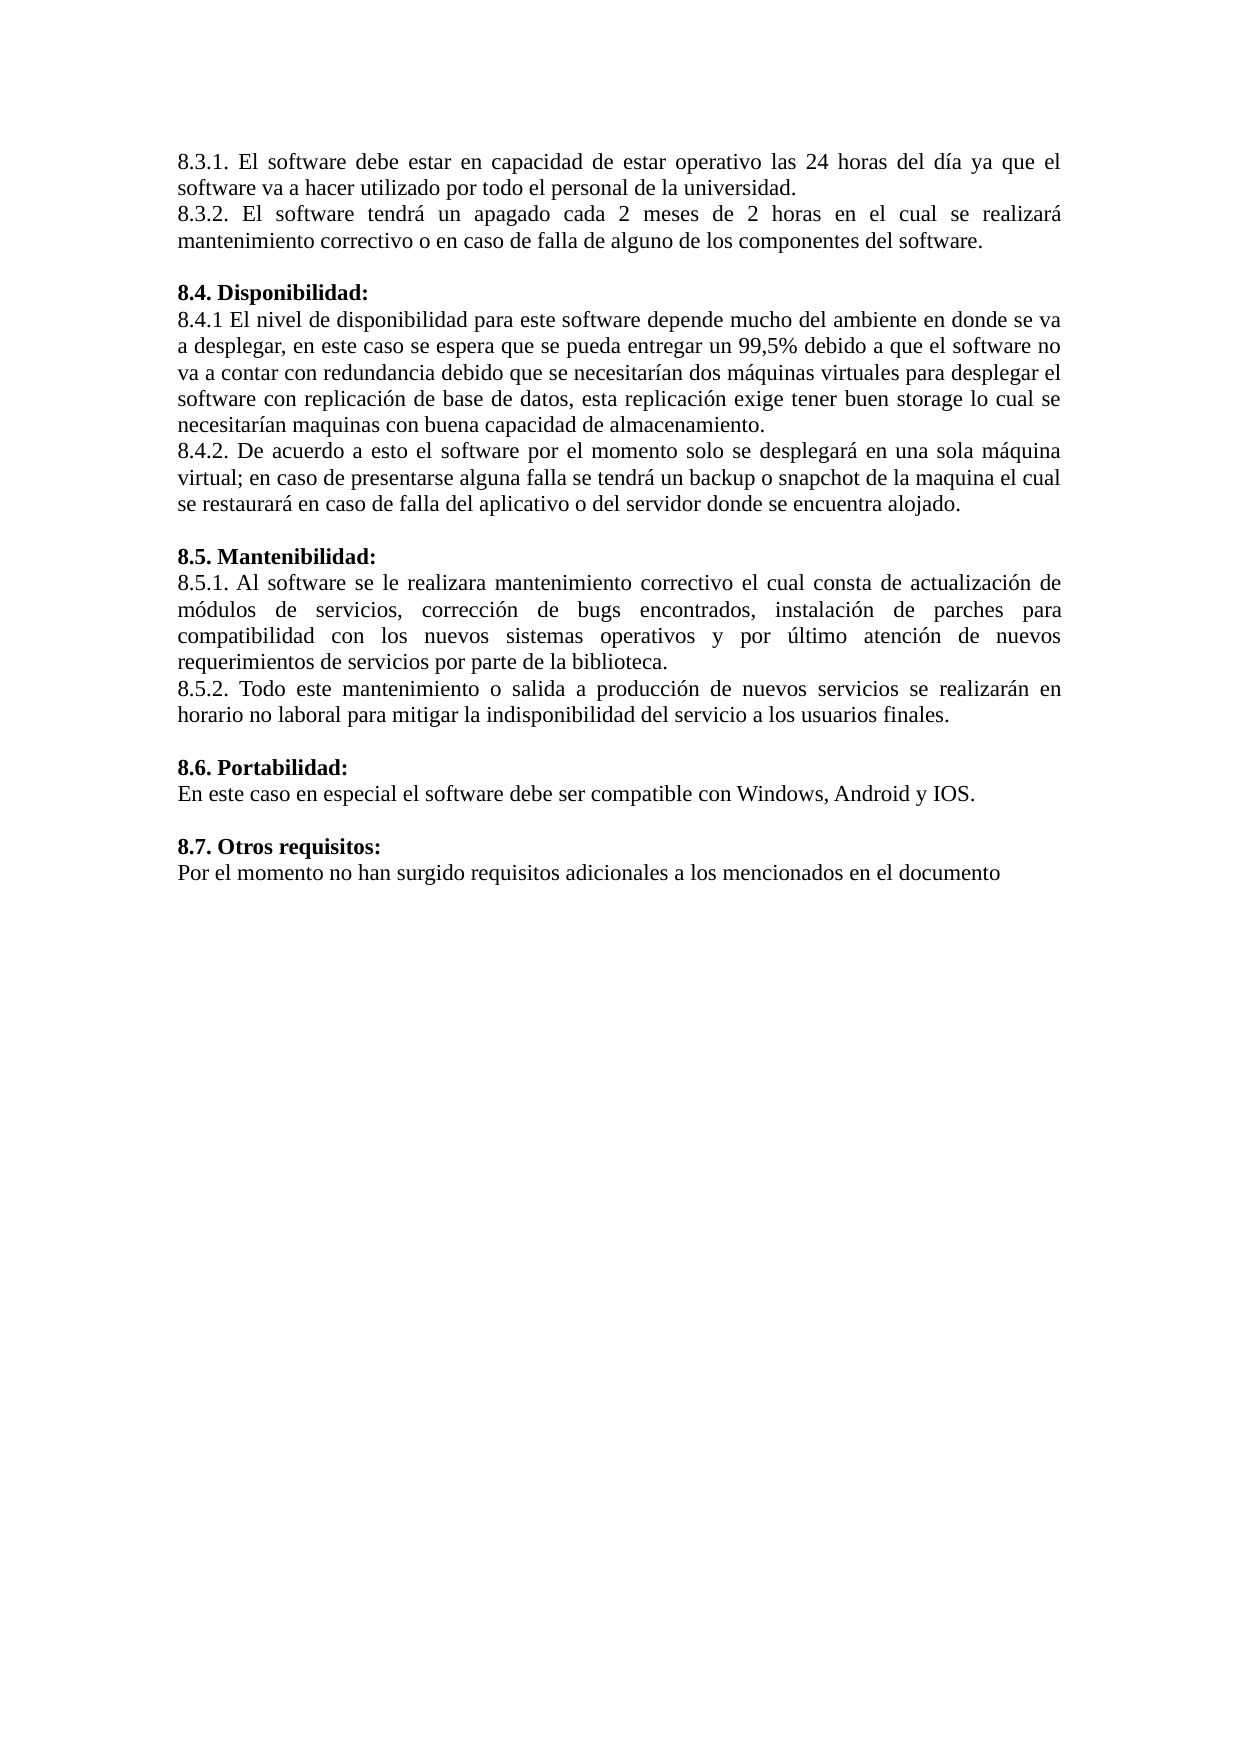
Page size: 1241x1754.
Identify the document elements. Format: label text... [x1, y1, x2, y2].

text 8.6. Portabilidad: [348, 754, 1063, 780]
list 8.5.1. Al software se le realizara mantenimiento correctivo el cual consta de actualización de módulos de servicios, corrección de bugs encontrados, instalación de parches para compatibilidad con los nuevos sistemas operativos y por último atención de nuevos requerimientos de servicios por parte de la biblioteca. [177, 648, 1063, 675]
text 8.5. Mantenibilidad: [376, 543, 1063, 569]
text Por el momento no han surgido requisitos adicionales a los mencionados en el documento [177, 859, 1063, 886]
list En este caso en especial el software debe ser compatible con Windows, Android y IOS. [977, 780, 1063, 807]
list 8.3.1. El software debe estar en capacidad de estar operativo las 24 horas del día ya que el software va a hacer utilizado por todo el personal de la universidad. [797, 174, 1063, 200]
text 8.7. Otros requisitos: [381, 833, 1063, 859]
text 8.4. Disponibilidad: [177, 279, 1063, 306]
